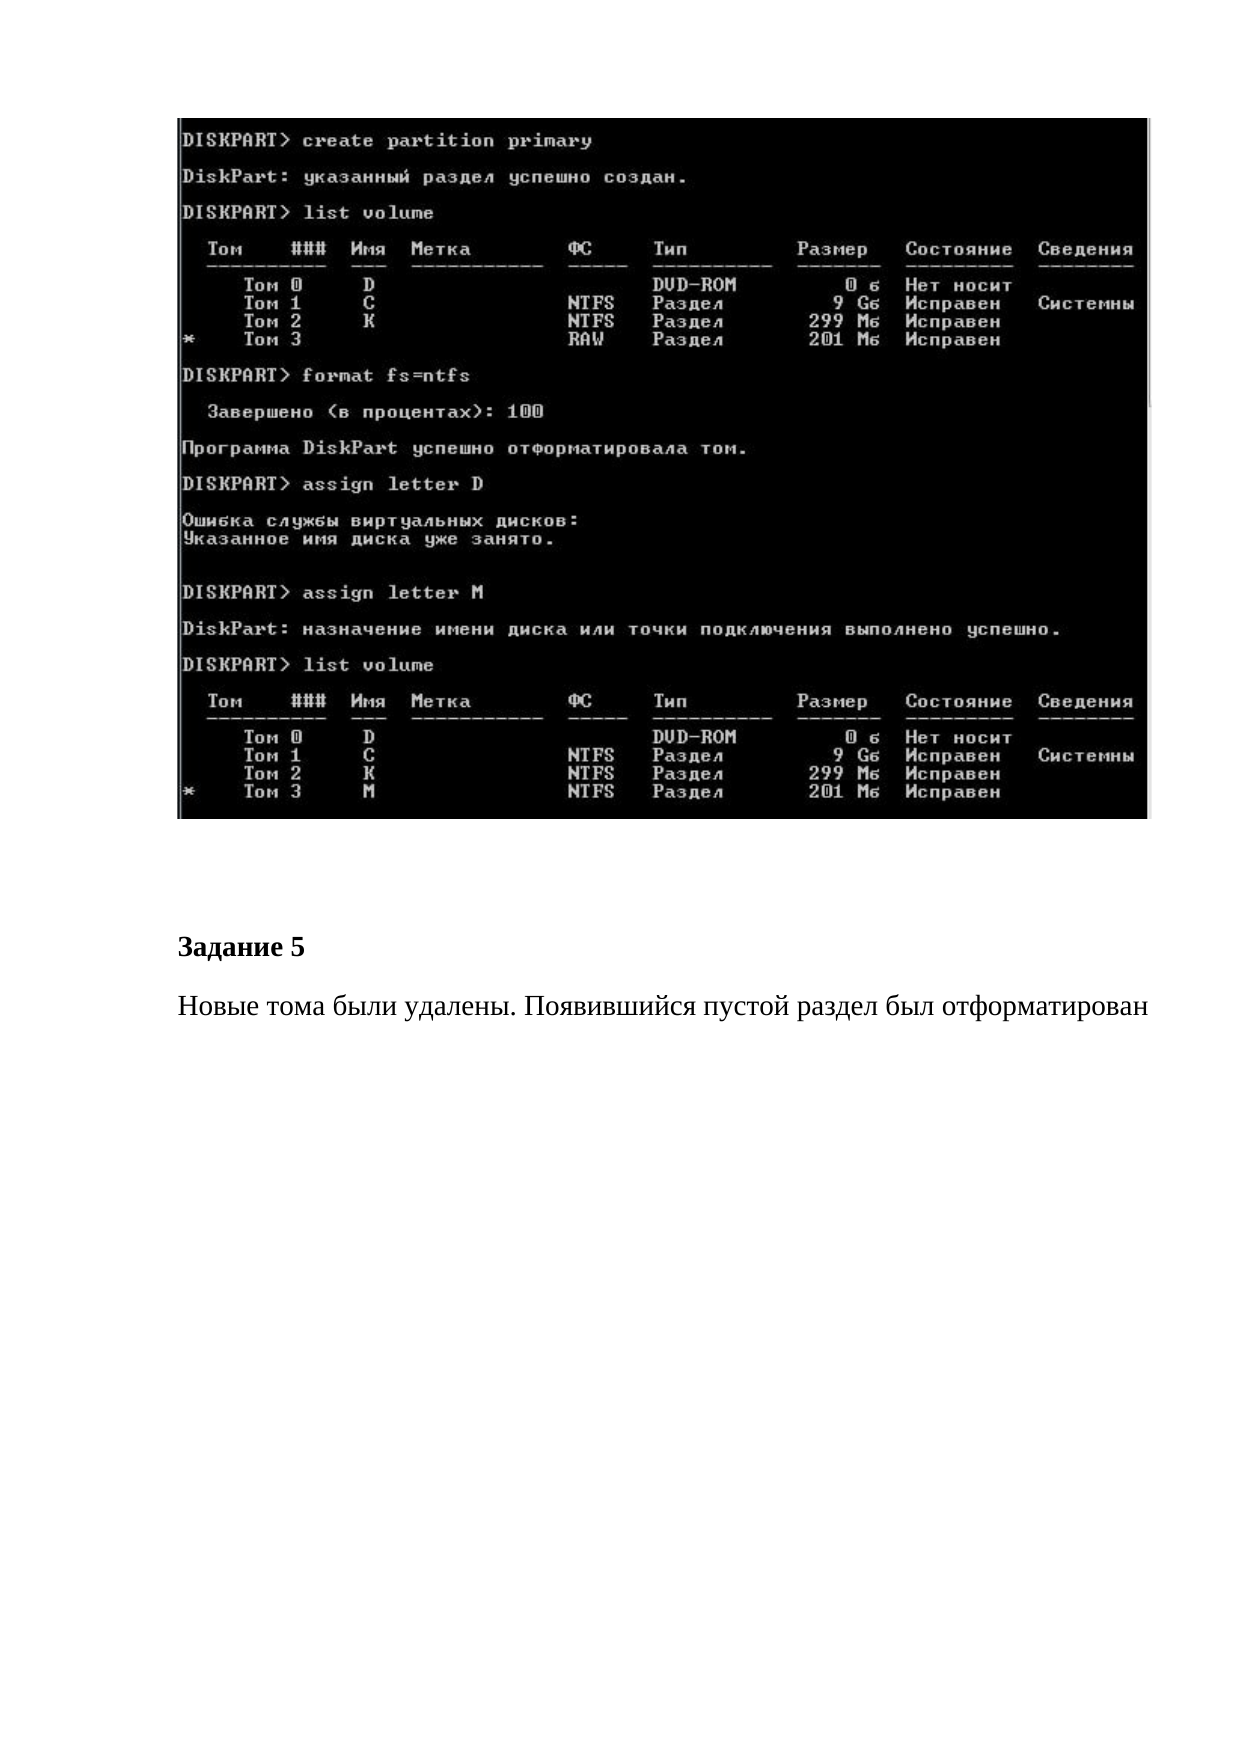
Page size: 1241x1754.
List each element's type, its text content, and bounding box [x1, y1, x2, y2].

text Новые тома были удалены. Появившийся пустой раздел был отформатирован [177, 988, 1152, 1022]
picture [177, 118, 1152, 819]
text Задание 5 [177, 929, 1152, 962]
